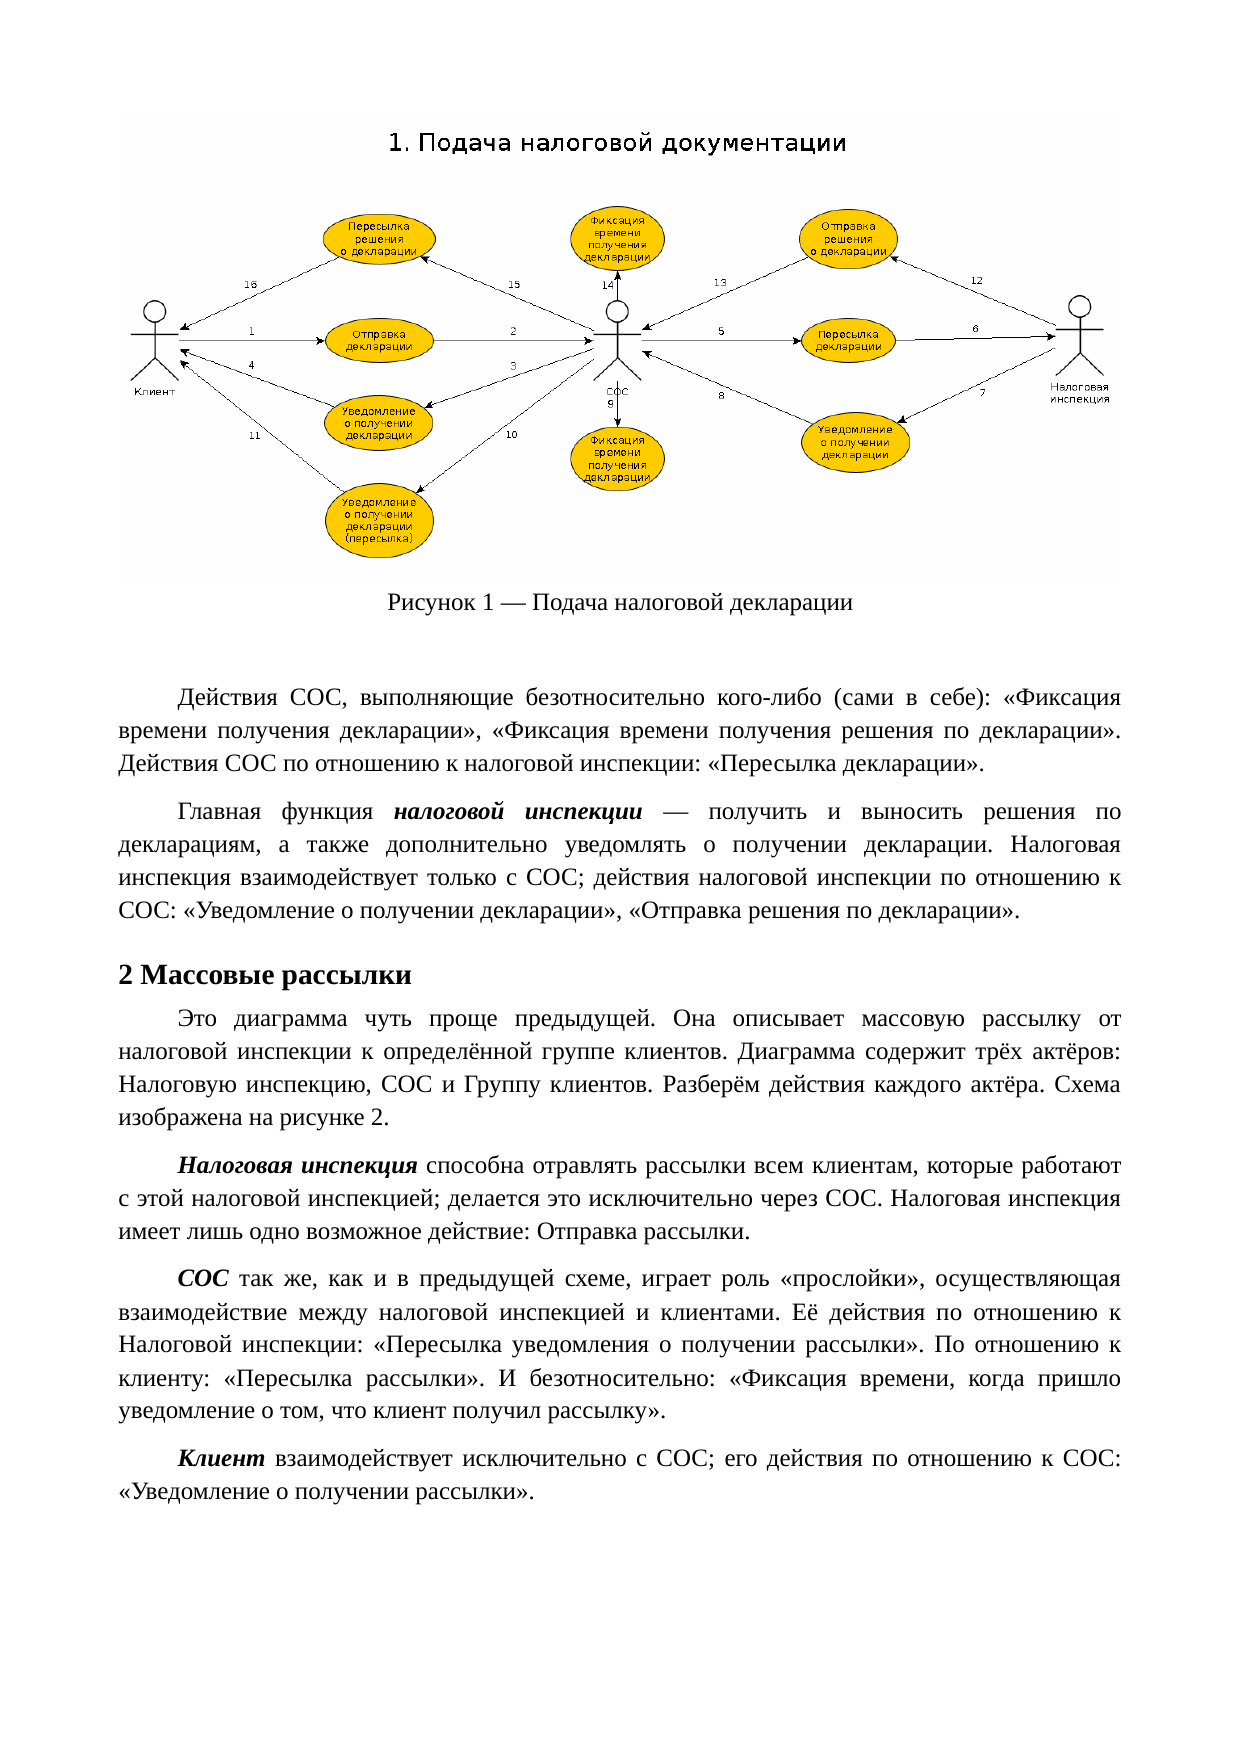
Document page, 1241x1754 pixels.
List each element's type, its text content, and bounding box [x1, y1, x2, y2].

text Это диаграмма чуть проще предыдущей. Она описывает массовую рассылку от налоговой инспекции к определённой группе клиентов. Диаграмма содержит трёх актёров: Налоговую инспекцию, СОС и Группу клиентов. Разберём действия каждого актёра. Схема изображена на рисунке 2. [118, 1003, 1122, 1131]
text Главная функция налоговой инспекции — получить и выносить решения по декларациям, а также дополнительно уведомлять о получении декларации. Налоговая инспекция взаимодействует только с СОС; действия налоговой инспекции по отношению к СОС: «Уведомление о получении декларации», «Отправка решения по декларации». [118, 796, 1122, 923]
text Клиент взаимодействует исключительно с СОС; его действия по отношению к СОС: «Уведомление о получении рассылки». [118, 1443, 1122, 1505]
text СОС так же, как и в предыдущей схеме, играет роль «прослойки», осуществляющая взаимодействие между налоговой инспекцией и клиентами. Её действия по отношению к Налоговой инспекции: «Пересылка уведомления о получении рассылки». По отношению к клиенту: «Пересылка рассылки». И безотносительно: «Фиксация времени, когда пришло уведомление о том, что клиент получил рассылку». [118, 1263, 1122, 1424]
text Налоговая инспекция способна отравлять рассылки всем клиентам, которые работают с этой налоговой инспекцией; делается это исключительно через СОС. Налоговая инспекция имеет лишь одно возможное действие: Отправка рассылки. [118, 1150, 1122, 1245]
text Действия СОС, выполняющие безотносительно кого-либо (сами в себе): «Фиксация времени получения декларации», «Фиксация времени получения решения по декларации». Действия СОС по отношению к налоговой инспекции: «Пересылка декларации». [118, 682, 1122, 777]
text Рисунок 1 — Подача налоговой декларации [118, 583, 1122, 616]
picture [118, 118, 1123, 583]
subtitle 2 Массовые рассылки [118, 957, 1122, 991]
